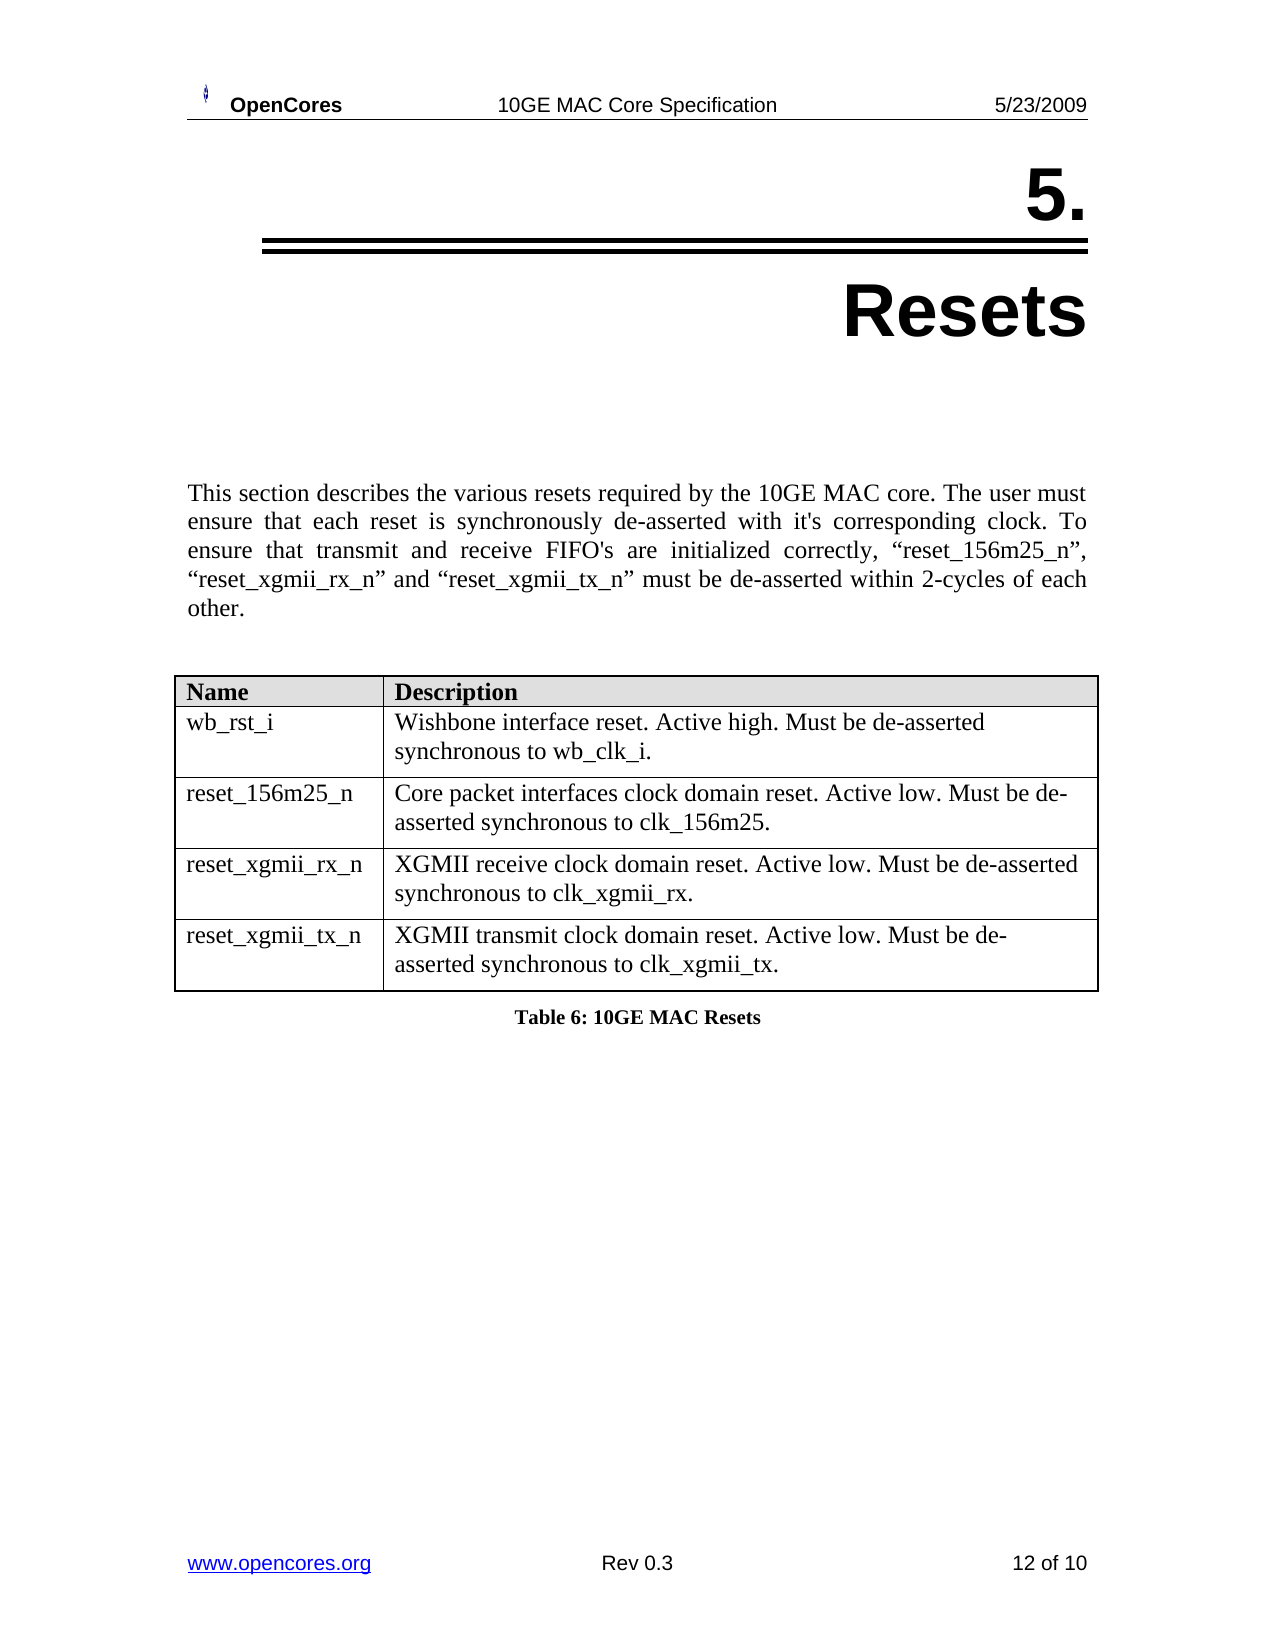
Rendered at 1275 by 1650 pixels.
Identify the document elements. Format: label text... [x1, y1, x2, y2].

table_cell wb_rst_i [176, 707, 383, 777]
table_cell reset_xgmii_rx_n [176, 849, 383, 919]
subtitle Resets [187, 266, 1088, 353]
table_cell XGMII receive clock domain reset. Active low. Must be de-asserted synchronous to clk_xgmii_rx. [384, 849, 1097, 919]
table_cell reset_156m25_n [176, 778, 383, 848]
text This section describes the various resets required by the 10GE MAC core. The user must ensure that each reset is synchronously de-asserted with it's corresponding clock. To ensure that transmit and receive FIFO's are initialized correctly, “reset_156m25_n”, “reset_xgmii_rx_n” and “reset_xgmii_tx_n” must be de-asserted within 2-cycles of each other. [187, 478, 1088, 621]
table_cell Wishbone interface reset. Active high. Must be de-asserted synchronous to wb_clk_i. [384, 707, 1097, 777]
table_header Description [384, 677, 1097, 706]
table_cell Core packet interfaces clock domain reset. Active low. Must be de-asserted synchronous to clk_156m25. [384, 778, 1097, 848]
table_header Name [176, 677, 383, 706]
table_cell reset_xgmii_tx_n [176, 920, 383, 990]
text Table 6: 10GE MAC Resets [187, 1005, 1088, 1029]
table_cell XGMII transmit clock domain reset. Active low. Must be de-asserted synchronous to clk_xgmii_tx. [384, 920, 1097, 990]
